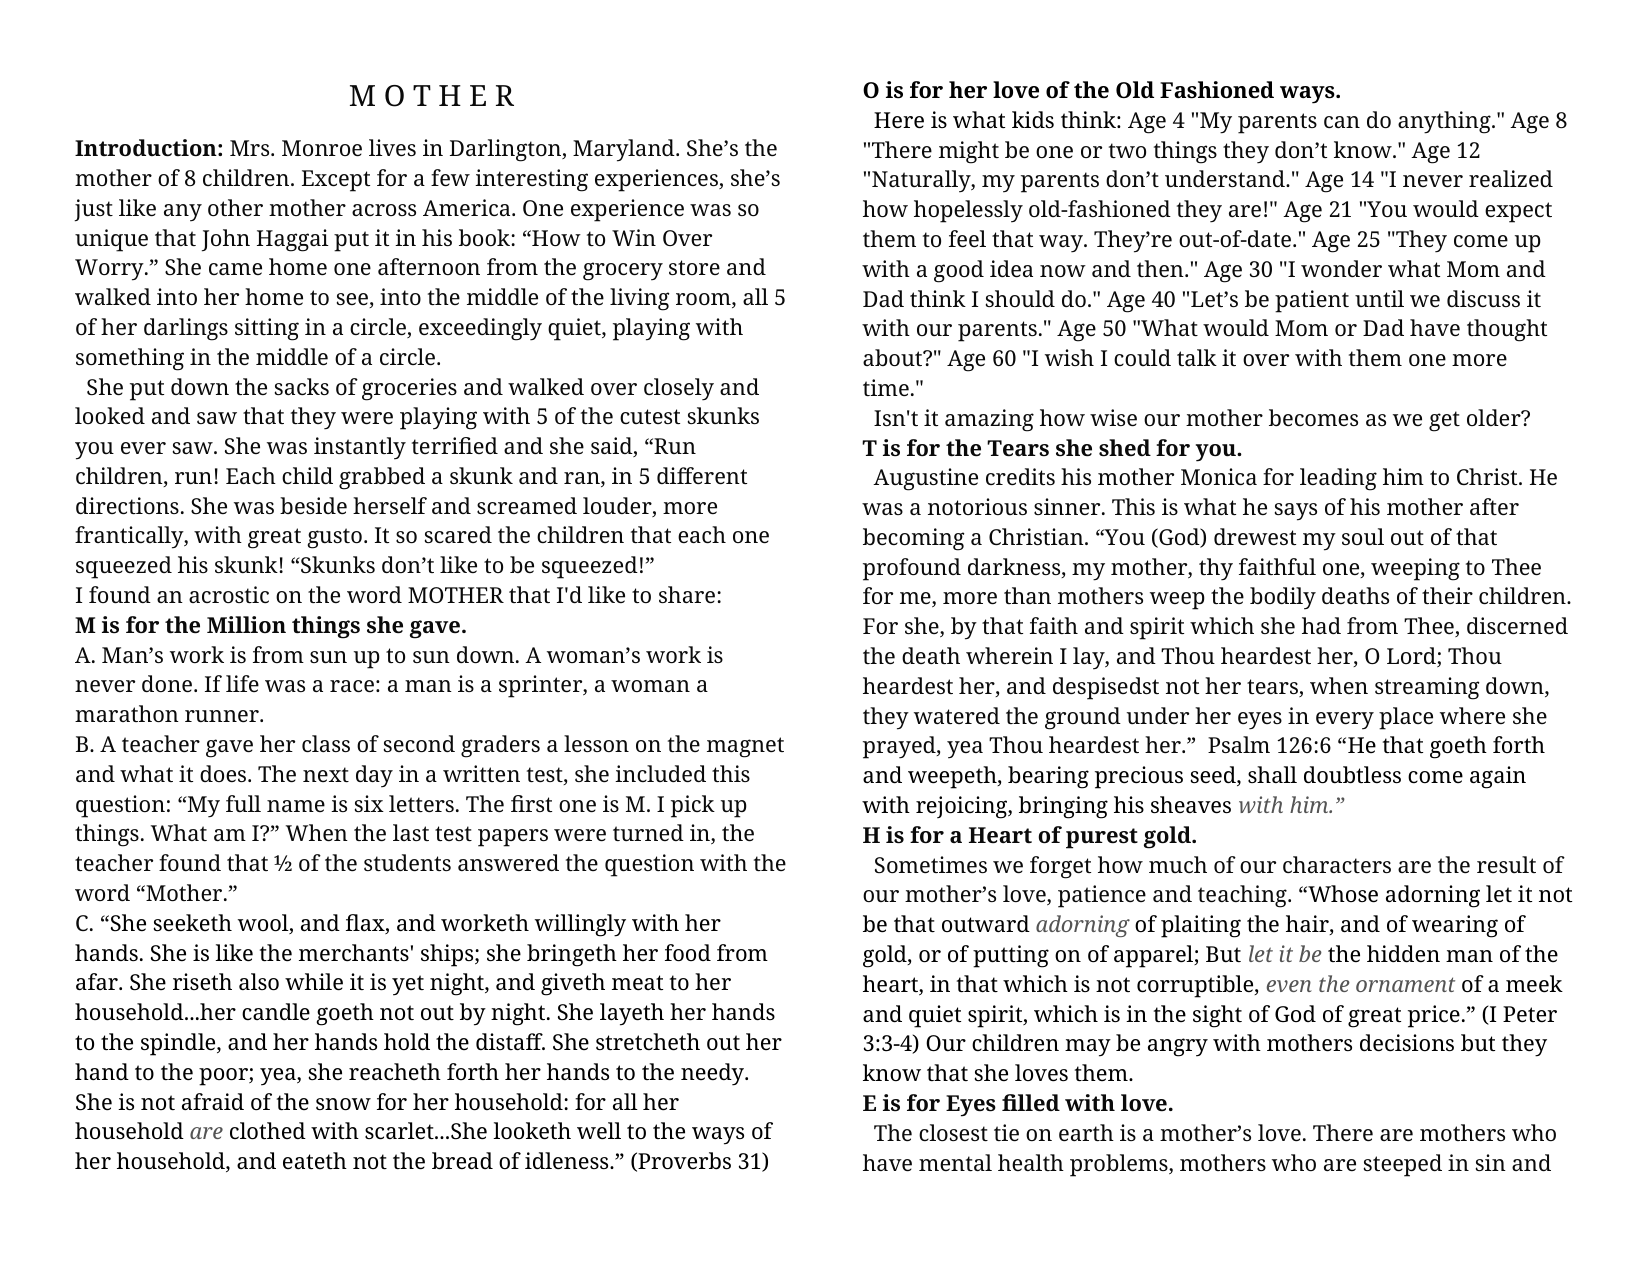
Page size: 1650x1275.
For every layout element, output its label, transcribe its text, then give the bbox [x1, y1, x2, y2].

text M O T H E R [75, 75, 787, 115]
text H is for a Heart of purest gold. [862, 820, 1575, 849]
text C. “She seeketh wool, and flax, and worketh willingly with her hands. She is like the merchants' ships; she bringeth her food from afar. She riseth also while it is yet night, and giveth meat to her household...her candle goeth not out by night. She layeth her hands to the spindle, and her hands hold the distaff. She stretcheth out her hand to the poor; yea, she reacheth forth her hands to the needy. She is not afraid of the snow for her household: for all her household are clothed with scarlet...She looketh well to the ways of her household, and eateth not the bread of idleness.” (Proverbs 31) [75, 908, 787, 1176]
text Sometimes we forget how much of our characters are the result of our mother’s love, patience and teaching. “Whose adorning let it not be that outward adorning of plaiting the hair, and of wearing of gold, or of putting on of apparel; But let it be the hidden man of the heart, in that which is not corruptible, even the ornament of a meek and quiet spirit, which is in the sight of God of great price.” (I Peter 3:3-4) Our children may be angry with mothers decisions but they know that she loves them. [862, 849, 1575, 1088]
text T is for the Tears she shed for you. [862, 432, 1575, 462]
text A. Man’s work is from sun up to sun down. A woman’s work is never done. If life was a race: a man is a sprinter, a woman a marathon runner. [75, 639, 787, 729]
text Here is what kids think: Age 4 "My parents can do anything." Age 8 "There might be one or two things they don’t know." Age 12 "Naturally, my parents don’t understand." Age 14 "I never realized how hopelessly old-fashioned they are!" Age 21 "You would expect them to feel that way. They’re out-of-date." Age 25 "They come up with a good idea now and then." Age 30 "I wonder what Mom and Dad think I should do." Age 40 "Let’s be patient until we discuss it with our parents." Age 50 "What would Mom or Dad have thought about?" Age 60 "I wish I could talk it over with them one more time." [862, 105, 1575, 403]
text Augustine credits his mother Monica for leading him to Christ. He was a notorious sinner. This is what he says of his mother after becoming a Christian. “You (God) drewest my soul out of that profound darkness, my mother, thy faithful one, weeping to Thee for me, more than mothers weep the bodily deaths of their children. For she, by that faith and spirit which she had from Thee, discerned the death wherein I lay, and Thou heardest her, O Lord; Thou heardest her, and despisedst not her tears, when streaming down, they watered the ground under her eyes in every place where she prayed, yea Thou heardest her.” Psalm 126:6 “He that goeth forth and weepeth, bearing precious seed, shall doubtless come again with rejoicing, bringing his sheaves with him.” [862, 462, 1575, 820]
text O is for her love of the Old Fashioned ways. [862, 75, 1575, 105]
text E is for Eyes filled with love. [862, 1088, 1575, 1118]
text Isn't it amazing how wise our mother becomes as we get older? [862, 403, 1575, 432]
text B. A teacher gave her class of second graders a lesson on the magnet and what it does. The next day in a written test, she included this question: “My full name is six letters. The first one is M. I pick up things. What am I?” When the last test papers were turned in, the teacher found that ½ of the students answered the question with the word “Mother.” [75, 729, 787, 908]
text M is for the Million things she gave. [75, 610, 787, 639]
text I found an acrostic on the word MOTHER that I'd like to share: [75, 580, 787, 610]
text The closest tie on earth is a mother’s love. There are mothers who have mental health problems, mothers who are steeped in sin and [862, 1118, 1575, 1177]
text Introduction: Mrs. Monroe lives in Darlington, Maryland. She’s the mother of 8 children. Except for a few interesting experiences, she’s just like any other mother across America. One experience was so unique that John Haggai put it in his book: “How to Win Over Worry.” She came home one afternoon from the grocery store and walked into her home to see, into the middle of the living room, all 5 of her darlings sitting in a circle, exceedingly quiet, playing with something in the middle of a circle. [75, 133, 787, 371]
text She put down the sacks of groceries and walked over closely and looked and saw that they were playing with 5 of the cutest skunks you ever saw. She was instantly terrified and she said, “Run children, run! Each child grabbed a skunk and ran, in 5 different directions. She was beside herself and screamed louder, more frantically, with great gusto. It so scared the children that each one squeezed his skunk! “Skunks don’t like to be squeezed!” [75, 371, 787, 580]
